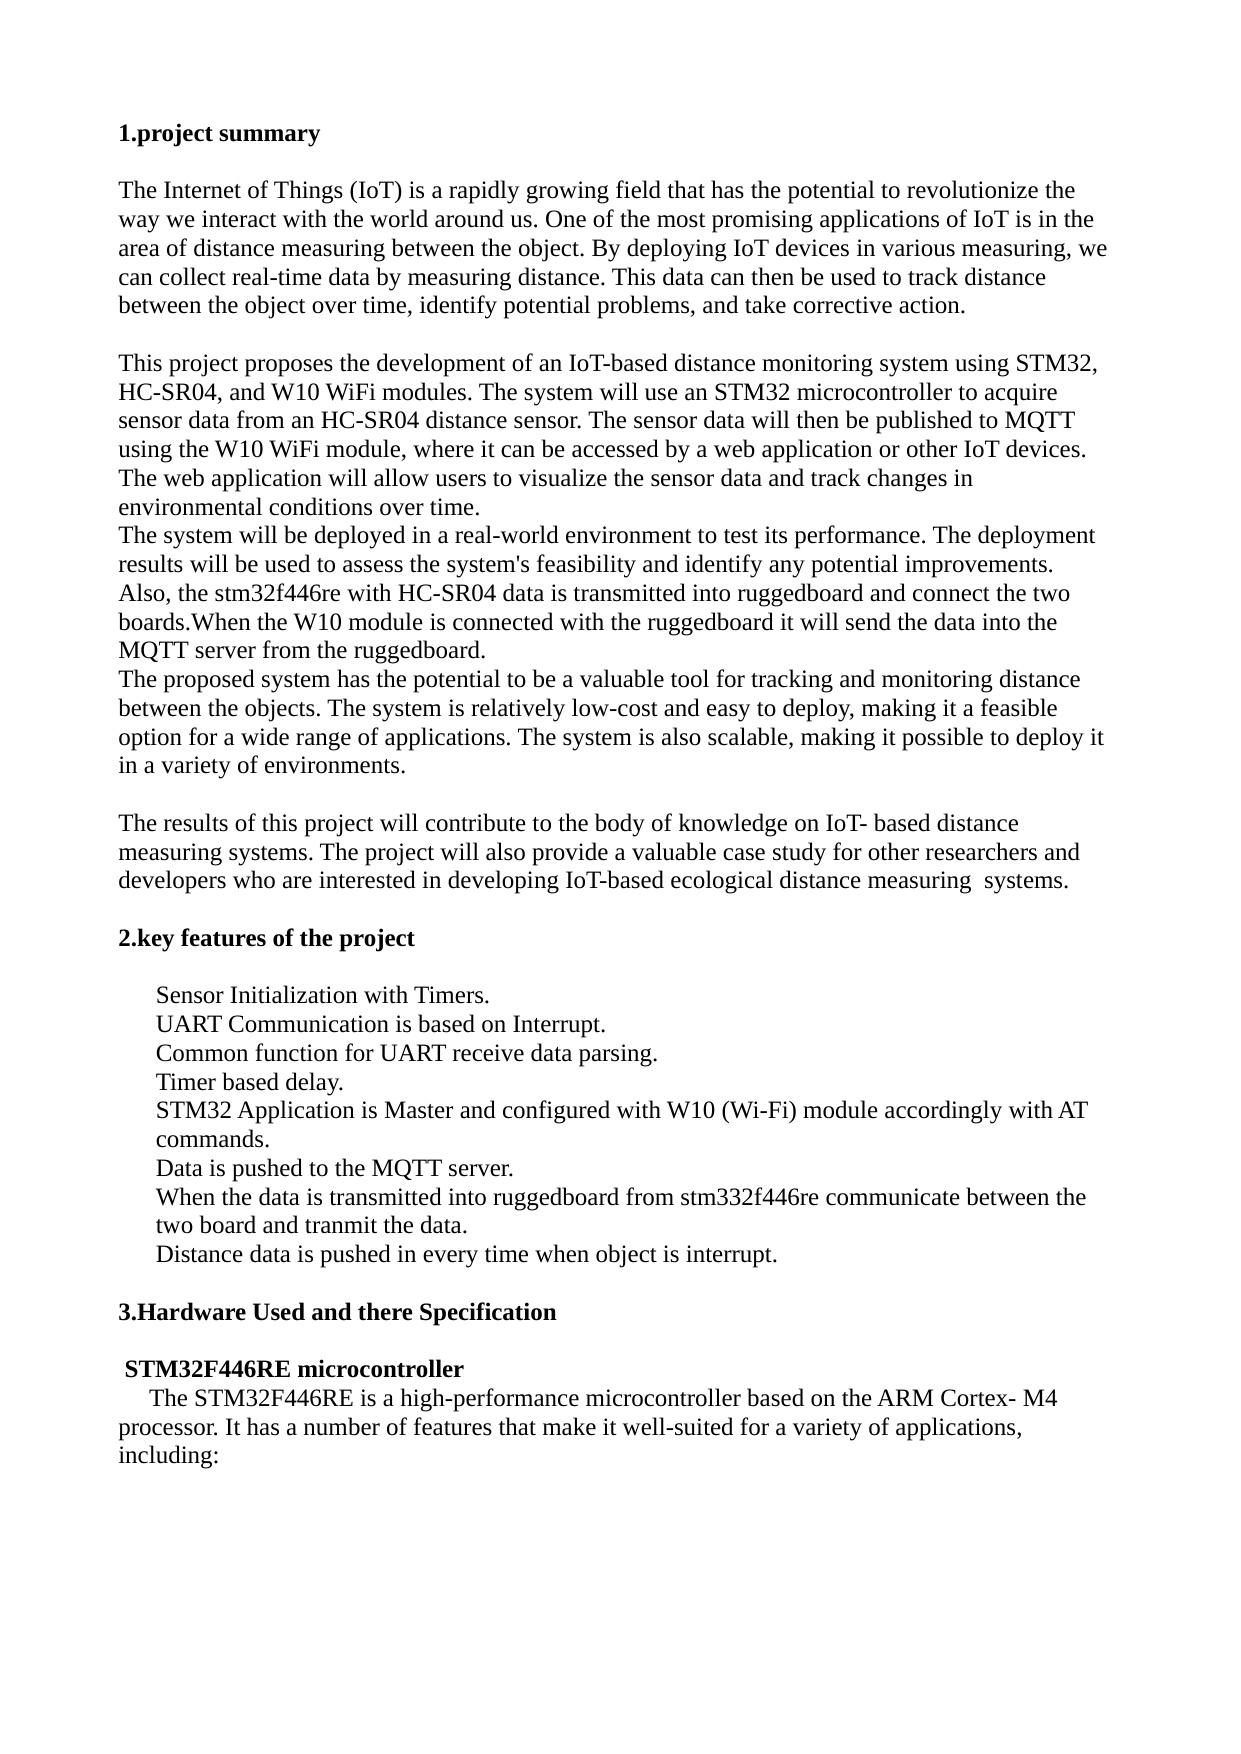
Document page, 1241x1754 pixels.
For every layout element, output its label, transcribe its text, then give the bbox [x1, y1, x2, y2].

text The Internet of Things (IoT) is a rapidly growing field that has the potential to revolutionize the way we interact with the world around us. One of the most promising applications of IoT is in the area of distance measuring between the object. By deploying IoT devices in various measuring, we can collect real-time data by measuring distance. This data can then be used to track distance between the object over time, identify potential problems, and take corrective action. [118, 176, 1122, 319]
text 2.key features of the project [118, 923, 1122, 952]
text 3.Hardware Used and there Specification [118, 1297, 1122, 1326]
text Also, the stm32f446re with HC-SR04 data is transmitted into ruggedboard and connect the two boards.When the W10 module is connected with the ruggedboard it will send the data into the MQTT server from the ruggedboard. [118, 578, 1122, 664]
text 1.project summary [118, 118, 1122, 147]
text This project proposes the development of an IoT-based distance monitoring system using STM32, HC-SR04, and W10 WiFi modules. The system will use an STM32 microcontroller to acquire sensor data from an HC-SR04 distance sensor. The sensor data will then be published to MQTT using the W10 WiFi module, where it can be accessed by a web application or other IoT devices. The web application will allow users to visualize the sensor data and track changes in environmental conditions over time. [118, 348, 1122, 521]
text Data is pushed to the MQTT server. [156, 1153, 1122, 1182]
text Timer based delay. [156, 1067, 1122, 1096]
text The proposed system has the potential to be a valuable tool for tracking and monitoring distance between the objects. The system is relatively low-cost and easy to deploy, making it a feasible option for a wide range of applications. The system is also scalable, making it possible to deploy it in a variety of environments. [118, 664, 1122, 779]
text The results of this project will contribute to the body of knowledge on IoT- based distance measuring systems. The project will also provide a valuable case study for other researchers and developers who are interested in developing IoT-based ecological distance measuring systems. [118, 808, 1122, 894]
text Common function for UART receive data parsing. [156, 1038, 1122, 1067]
text When the data is transmitted into ruggedboard from stm332f446re communicate between the two board and tranmit the data. [156, 1182, 1122, 1239]
text UART Communication is based on Interrupt. [156, 1009, 1122, 1038]
text Distance data is pushed in every time when object is interrupt. [156, 1239, 1122, 1268]
text The system will be deployed in a real-world environment to test its performance. The deployment results will be used to assess the system's feasibility and identify any potential improvements. [118, 521, 1122, 578]
text Sensor Initialization with Timers. [156, 981, 1122, 1009]
text STM32 Application is Master and configured with W10 (Wi-Fi) module accordingly with AT commands. [156, 1096, 1122, 1153]
text The STM32F446RE is a high-performance microcontroller based on the ARM Cortex- M4 processor. It has a number of features that make it well-suited for a variety of applications, including: [118, 1383, 1122, 1469]
text STM32F446RE microcontroller [118, 1354, 1122, 1383]
